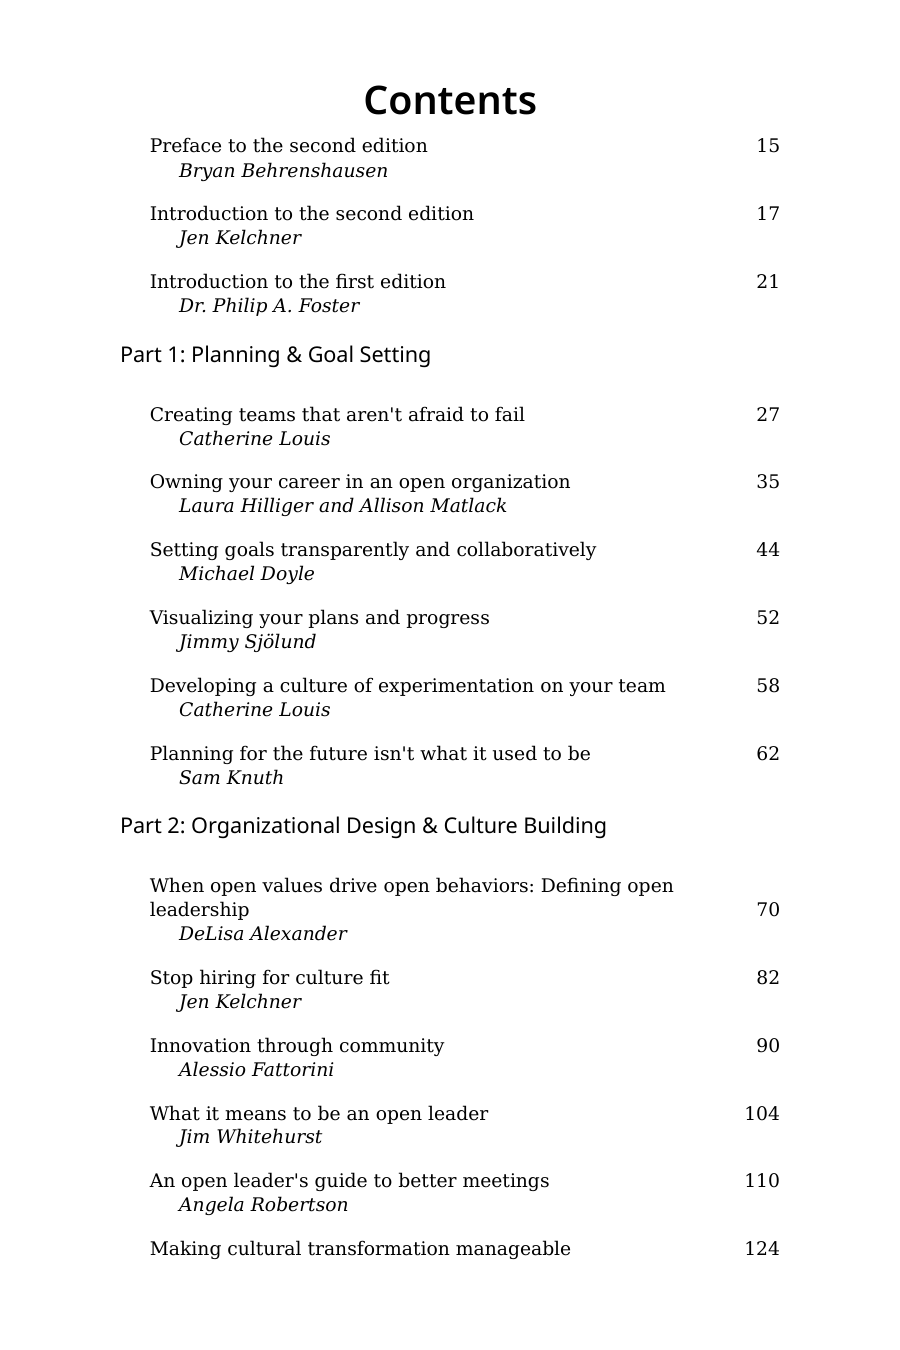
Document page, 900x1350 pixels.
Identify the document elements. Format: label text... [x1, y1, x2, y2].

text Alessio Fattorini [179, 1059, 780, 1102]
text Angela Robertson [179, 1194, 780, 1238]
text DeLisa Alexander [179, 923, 780, 967]
text Introduction to the first edition 21 [149, 271, 780, 293]
text Sam Knuth [179, 767, 780, 810]
text Jen Kelchner [179, 227, 780, 271]
text Bryan Behrenshausen [179, 159, 780, 203]
text Developing a culture of experimentation on your team 58 [149, 675, 780, 697]
text Laura Hilliger and Allison Matlack [179, 495, 780, 539]
subtitle Contents [120, 78, 780, 123]
text Innovation through community 90 [149, 1035, 780, 1057]
text Part 2: Organizational Design & Culture Building [120, 810, 780, 872]
text Jimmy Sjölund [179, 631, 780, 675]
text Planning for the future isn't what it used to be 62 [149, 743, 780, 764]
text An open leader's guide to better meetings 110 [149, 1170, 780, 1192]
text Making cultural transformation manageable 124 [149, 1238, 780, 1260]
text Creating teams that aren't afraid to fail 27 [149, 403, 780, 425]
text Visualizing your plans and progress 52 [149, 607, 780, 629]
text What it means to be an open leader 104 [149, 1102, 780, 1124]
text Michael Doyle [179, 563, 780, 607]
text Jen Kelchner [179, 991, 780, 1035]
text Catherine Louis [179, 428, 780, 471]
text Owning your career in an open organization 35 [149, 471, 780, 493]
text Preface to the second edition 15 [149, 136, 780, 157]
text When open values drive open behaviors: Defining open leadership 70 [149, 875, 780, 921]
text Setting goals transparently and collaboratively 44 [149, 539, 780, 561]
text Jim Whitehurst [179, 1127, 780, 1170]
text Part 1: Planning & Goal Setting [120, 339, 780, 401]
text Dr. Philip A. Foster [179, 295, 780, 339]
text Stop hiring for culture fit 82 [149, 967, 780, 989]
text Catherine Louis [179, 699, 780, 743]
text Introduction to the second edition 17 [149, 203, 780, 225]
